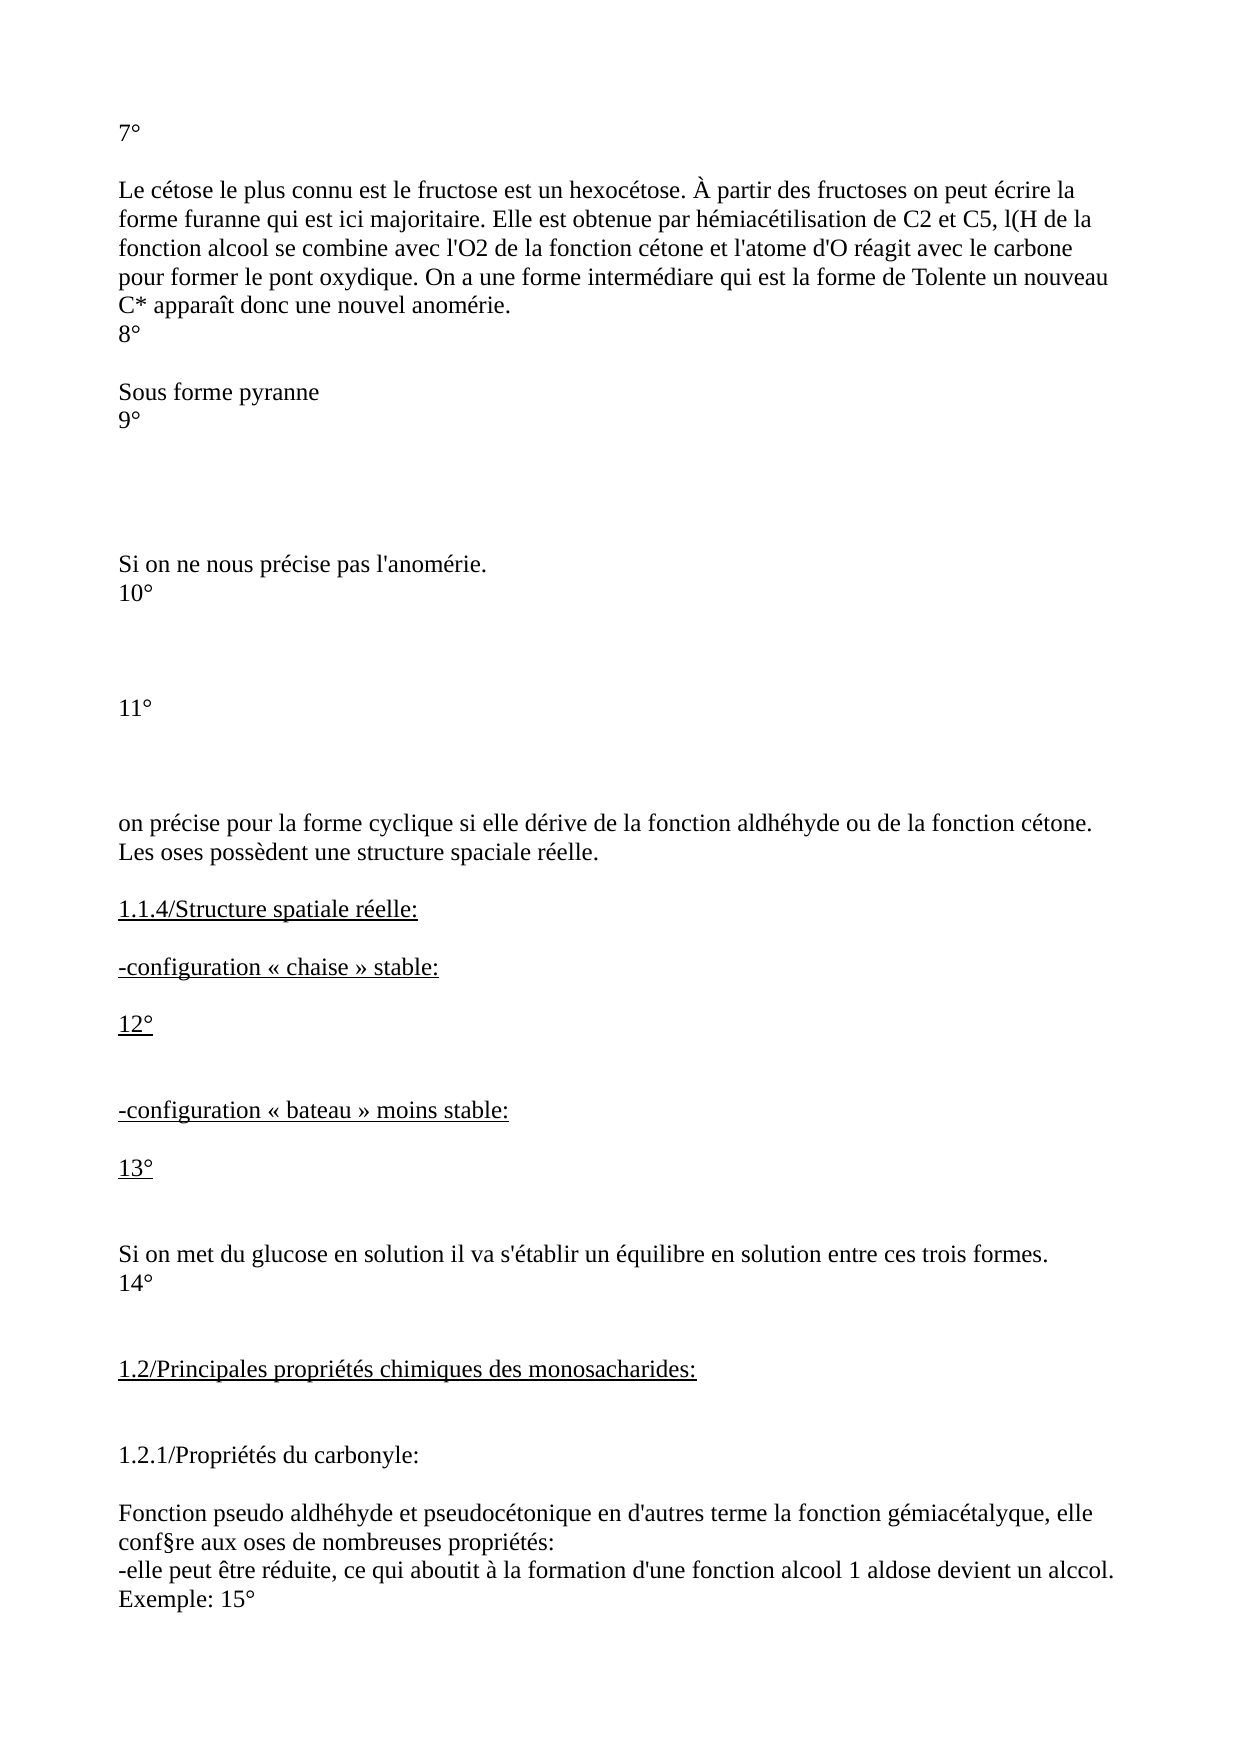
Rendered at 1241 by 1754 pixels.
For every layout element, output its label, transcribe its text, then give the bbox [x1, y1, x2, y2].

text 13° [118, 1153, 1122, 1182]
text 1.1.4/Structure spatiale réelle: [118, 894, 1122, 923]
text Les oses possèdent une structure spaciale réelle. [118, 837, 1122, 866]
text 8° [118, 319, 1122, 348]
text Exemple: 15° [118, 1584, 1122, 1613]
text -elle peut être réduite, ce qui aboutit à la formation d'une fonction alcool 1 aldose devient un alccol. [118, 1556, 1122, 1584]
text Si on ne nous précise pas l'anomérie. [118, 549, 1122, 578]
text 9° [118, 406, 1122, 434]
text 1.2.1/Propriétés du carbonyle: [118, 1441, 1122, 1469]
text Fonction pseudo aldhéhyde et pseudocétonique en d'autres terme la fonction gémiacétalyque, elle conf§re aux oses de nombreuses propriétés: [118, 1498, 1122, 1556]
text 12° [118, 1009, 1122, 1038]
text Le cétose le plus connu est le fructose est un hexocétose. À partir des fructoses on peut écrire la forme furanne qui est ici majoritaire. Elle est obtenue par hémiacétilisation de C2 et C5, l(H de la fonction alcool se combine avec l'O2 de la fonction cétone et l'atome d'O réagit avec le carbone pour former le pont oxydique. On a une forme intermédiare qui est la forme de Tolente un nouveau C* apparaît donc une nouvel anomérie. [118, 176, 1122, 319]
text -configuration « chaise » stable: [118, 952, 1122, 981]
text Si on met du glucose en solution il va s'établir un équilibre en solution entre ces trois formes. [118, 1239, 1122, 1268]
text -configuration « bateau » moins stable: [118, 1096, 1122, 1124]
text 10° [118, 578, 1122, 607]
text on précise pour la forme cyclique si elle dérive de la fonction aldhéhyde ou de la fonction cétone. [118, 808, 1122, 837]
text 7° [118, 118, 1122, 147]
text Sous forme pyranne [118, 377, 1122, 406]
text 1.2/Principales propriétés chimiques des monosacharides: [118, 1354, 1122, 1383]
text 14° [118, 1268, 1122, 1297]
text 11° [118, 693, 1122, 722]
